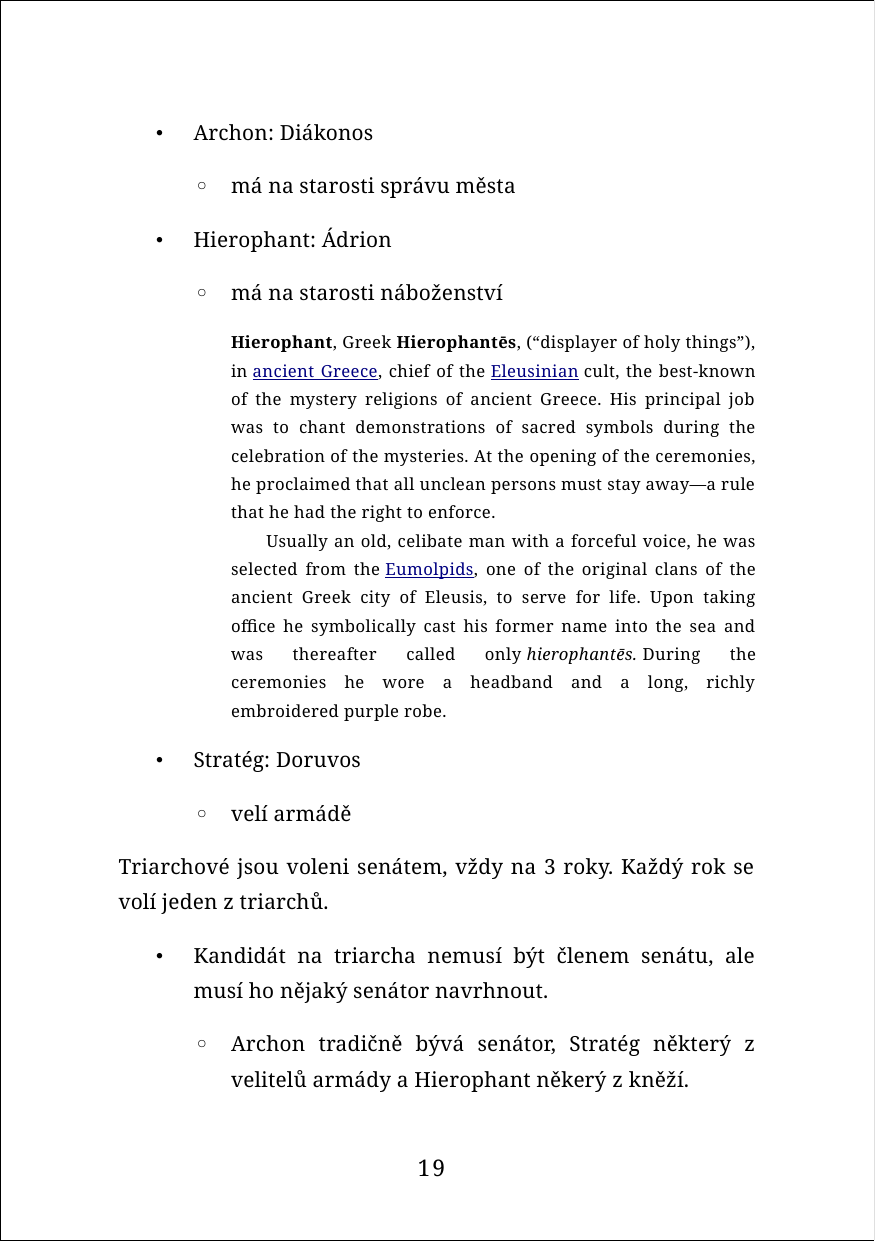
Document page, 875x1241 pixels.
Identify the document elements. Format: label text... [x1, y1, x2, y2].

list Archon: Diákonos [156, 118, 756, 147]
list Stratég: Doruvos [156, 746, 756, 774]
list má na starosti náboženství [193, 278, 756, 306]
list Kandidát na triarcha nemusí být členem senátu, ale musí ho nějaký senátor navrhnout. [156, 941, 756, 1005]
list Hierophant: Ádrion [156, 225, 756, 253]
text Triarchové jsou voleni senátem, vždy na 3 roky. Každý rok se volí jeden z triarchů. [118, 852, 756, 916]
list Hierophant, Greek Hierophantēs, (“displayer of holy things”), in ancient Greece, chief of the Eleusinian cult, the best-known of the mystery religions of ancient Greece. His principal job was to chant demonstrations of sacred symbols during the celebration of the mysteries. At the opening of the ceremonies, he proclaimed that all unclean persons must stay away—a rule that he had the right to enforce. Usually an old, celibate man with a forceful voice, he was selected from the Eumolpids, one of the original clans of the ancient Greek city of Eleusis, to serve for life. Upon taking office he symbolically cast his former name into the sea and was thereafter called only hierophantēs. During the ceremonies he wore a headband and a long, richly embroidered purple robe. [193, 331, 756, 722]
list Archon tradičně bývá senátor, Stratég některý z velitelů armády a Hierophant někerý z kněží. [193, 1029, 756, 1093]
list velí armádě [193, 799, 756, 827]
list má na starosti správu města [193, 171, 756, 200]
